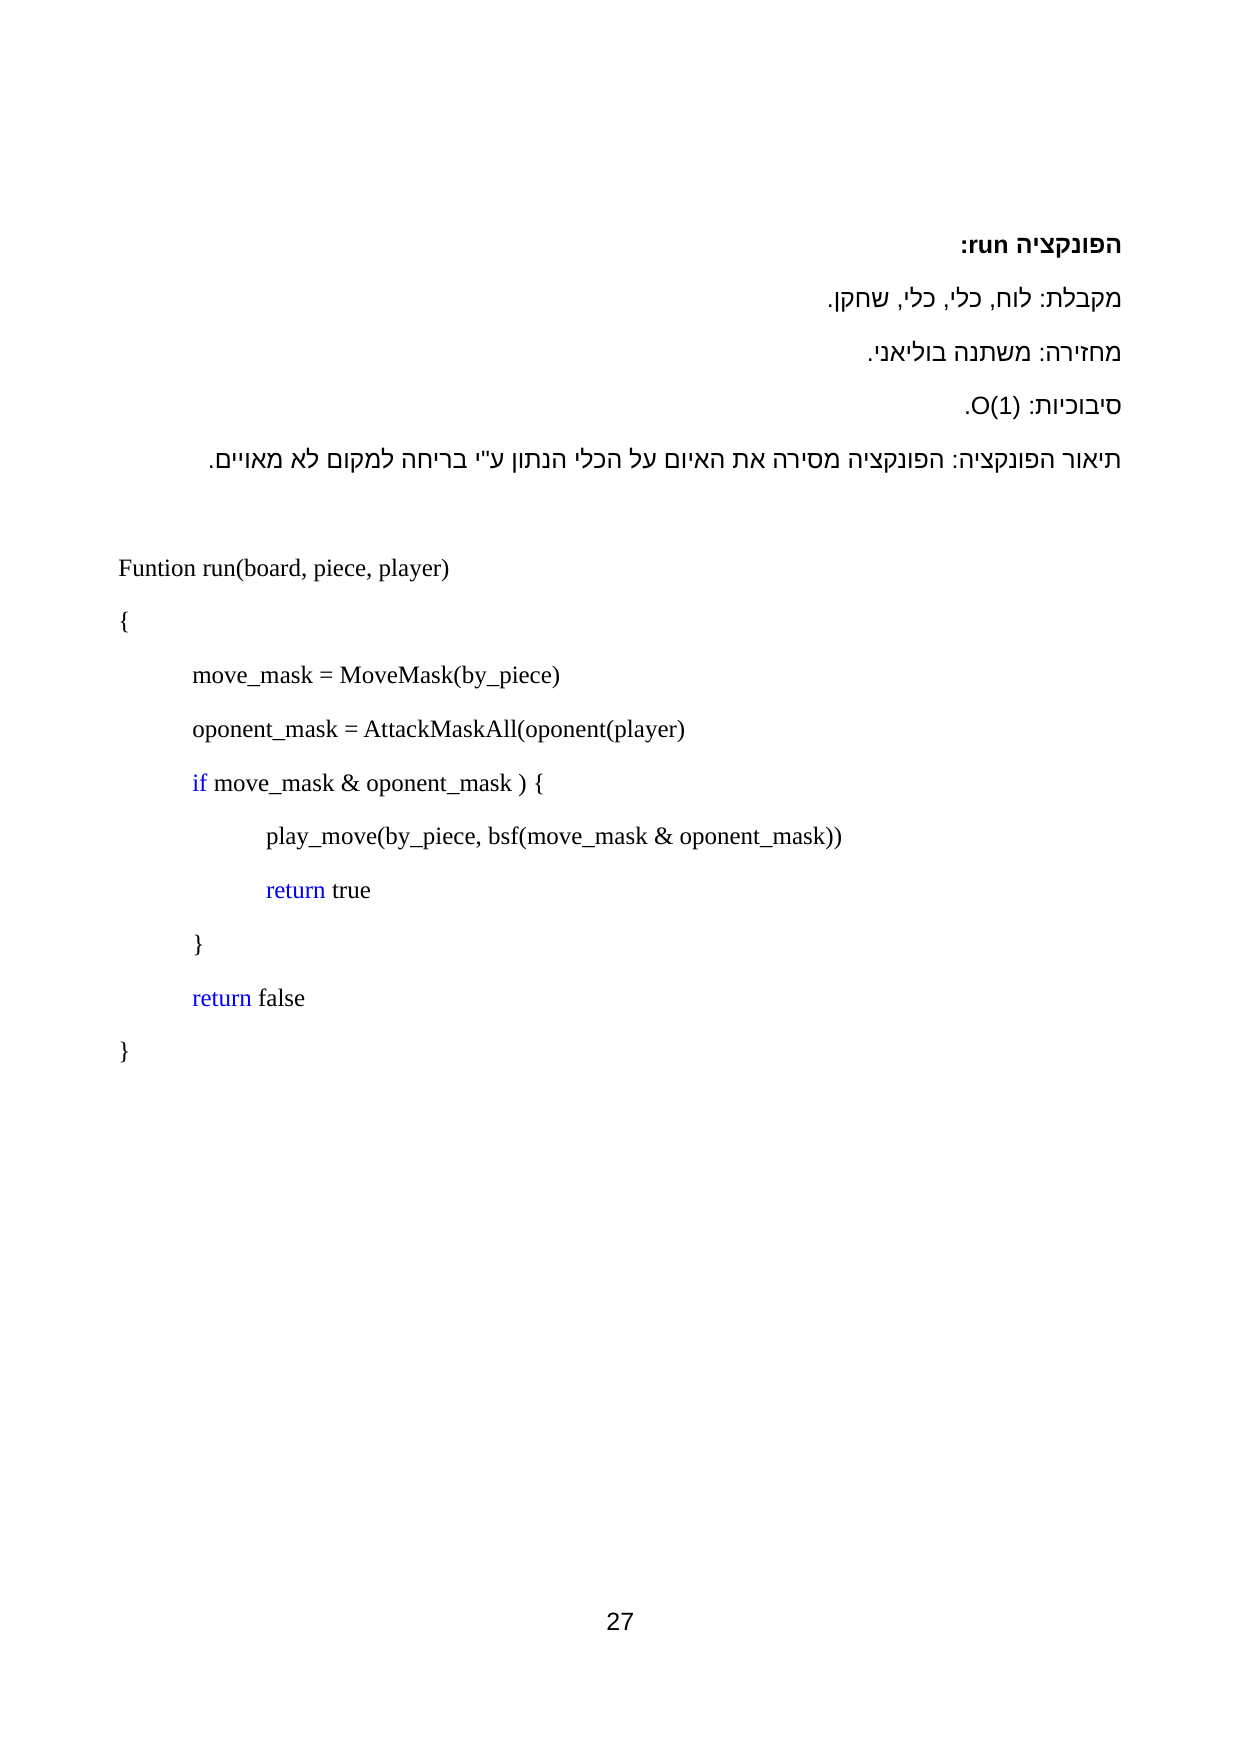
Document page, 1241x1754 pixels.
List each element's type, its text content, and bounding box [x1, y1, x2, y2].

text { [118, 606, 1122, 635]
text הפונקציה run: [118, 230, 1122, 259]
text Funtion run(board, piece, player) [118, 553, 1122, 581]
text תיאור הפונקציה: הפונקציה מסירה את האיום על הכלי הנתון ע"י בריחה למקום לא מאויים. [118, 445, 1122, 474]
text move_mask = MoveMask(by_piece) [118, 660, 1122, 689]
text } [118, 1036, 1122, 1065]
text return false [118, 983, 1122, 1011]
text מחזירה: משתנה בוליאני. [118, 338, 1122, 366]
text play_move(by_piece, bsf(move_mask & oponent_mask)) [118, 821, 1122, 850]
text if move_mask & oponent_mask ) { [118, 768, 1122, 796]
text מקבלת: לוח, כלי, כלי, שחקן. [118, 284, 1122, 313]
text return true [118, 875, 1122, 904]
text } [118, 929, 1122, 958]
text סיבוכיות: O(1). [118, 391, 1122, 420]
text oponent_mask = AttackMaskAll(oponent(player) [118, 714, 1122, 743]
